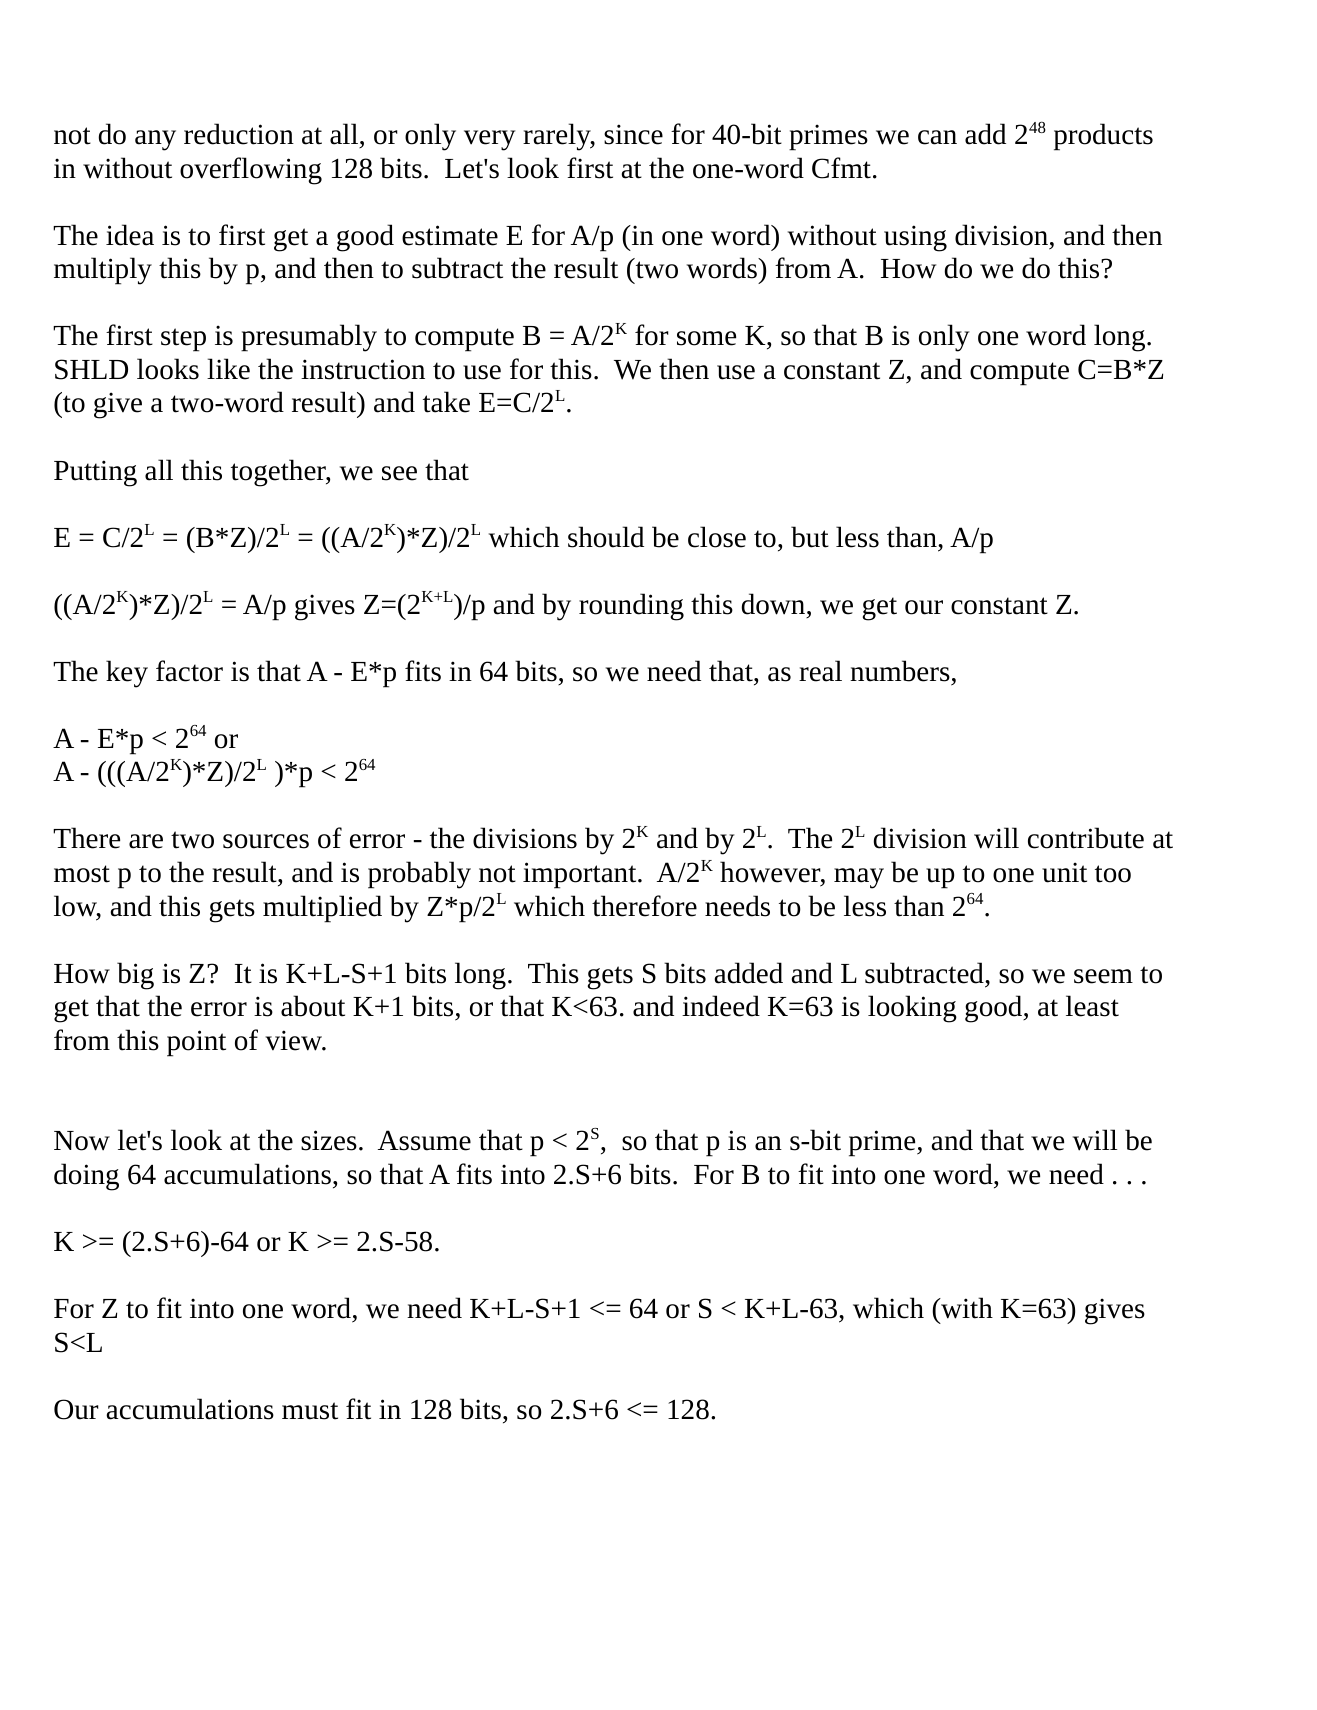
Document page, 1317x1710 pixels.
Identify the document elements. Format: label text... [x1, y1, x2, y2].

text K >= (2.S+6)-64 or K >= 2.S-58. [53, 1224, 1174, 1258]
text Our accumulations must fit in 128 bits, so 2.S+6 <= 128. [53, 1392, 1174, 1425]
text ((A/2K)*Z)/2L = A/p gives Z=(2K+L)/p and by rounding this down, we get our constant Z. [53, 587, 1174, 620]
text There are two sources of error - the divisions by 2K and by 2L. The 2L division will contribute at most p to the result, and is probably not important. A/2K however, may be up to one unit too low, and this gets multiplied by Z*p/2L which therefore needs to be less than 264. [53, 822, 1174, 922]
text The first step is presumably to compute B = A/2K for some K, so that B is only one word long. SHLD looks like the instruction to use for this. We then use a constant Z, and compute C=B*Z (to give a two-word result) and take E=C/2L. [53, 318, 1174, 419]
text How big is Z? It is K+L-S+1 bits long. This gets S bits added and L subtracted, so we seem to get that the error is about K+1 bits, or that K<63. and indeed K=63 is looking good, at least from this point of view. [53, 956, 1174, 1056]
text For Z to fit into one word, we need K+L-S+1 <= 64 or S < K+L-63, which (with K=63) gives S<L [53, 1291, 1174, 1358]
text A - (((A/2K)*Z)/2L )*p < 264 [53, 754, 1174, 788]
text E = C/2L = (B*Z)/2L = ((A/2K)*Z)/2L which should be close to, but less than, A/p [53, 520, 1174, 553]
text Putting all this together, we see that [53, 453, 1174, 486]
text not do any reduction at all, or only very rarely, since for 40-bit primes we can add 248 products in without overflowing 128 bits. Let's look first at the one-word Cfmt. [53, 117, 1174, 184]
text The key factor is that A - E*p fits in 64 bits, so we need that, as real numbers, [53, 654, 1174, 687]
text The idea is to first get a good estimate E for A/p (in one word) without using division, and then multiply this by p, and then to subtract the result (two words) from A. How do we do this? [53, 218, 1174, 285]
text A - E*p < 264 or [53, 721, 1174, 754]
text Now let's look at the sizes. Assume that p < 2S, so that p is an s-bit prime, and that we will be doing 64 accumulations, so that A fits into 2.S+6 bits. For B to fit into one word, we need . . . [53, 1123, 1174, 1191]
